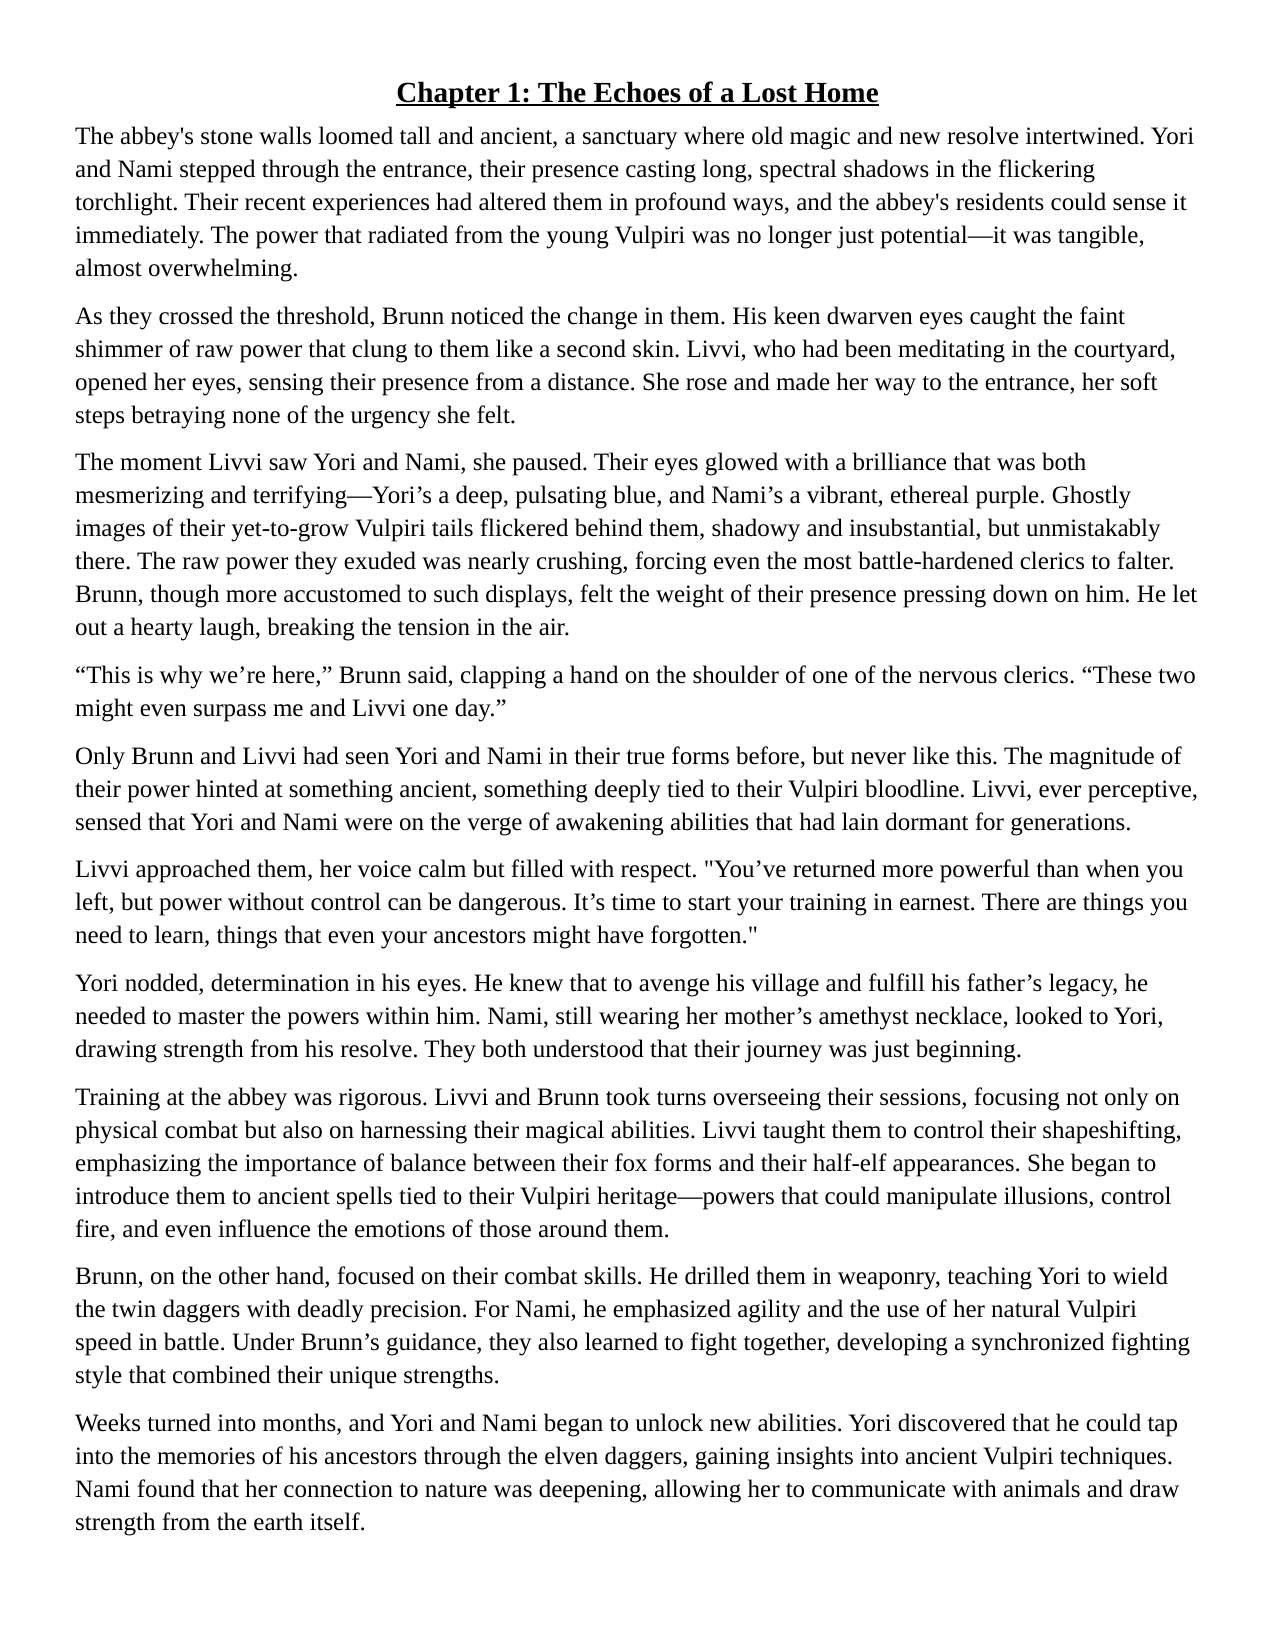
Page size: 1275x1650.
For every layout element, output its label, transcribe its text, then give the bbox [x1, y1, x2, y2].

text Livvi approached them, her voice calm but filled with respect. "You’ve returned more powerful than when you left, but power without control can be dangerous. It’s time to start your training in earnest. There are things you need to learn, things that even your ancestors might have forgotten." [75, 854, 1200, 949]
text As they crossed the threshold, Brunn noticed the change in them. His keen dwarven eyes caught the faint shimmer of raw power that clung to them like a second skin. Livvi, who had been meditating in the courtyard, opened her eyes, sensing their presence from a distance. She rose and made her way to the entrance, her soft steps betraying none of the urgency she felt. [75, 301, 1200, 428]
text Only Brunn and Livvi had seen Yori and Nami in their true forms before, but never like this. The magnitude of their power hinted at something ancient, something deeply tied to their Vulpiri bloodline. Livvi, ever perceptive, sensed that Yori and Nami were on the verge of awakening abilities that had lain dormant for generations. [75, 741, 1200, 836]
text Yori nodded, determination in his eyes. He knew that to avenge his village and fulfill his father’s legacy, he needed to master the powers within him. Nami, still wearing her mother’s amethyst necklace, looked to Yori, drawing strength from his resolve. They both understood that their journey was just beginning. [75, 968, 1200, 1063]
text “This is why we’re here,” Brunn said, clapping a hand on the shoulder of one of the nervous clerics. “These two might even surpass me and Livvi one day.” [75, 660, 1200, 722]
text The moment Livvi saw Yori and Nami, she paused. Their eyes glowed with a brilliance that was both mesmerizing and terrifying—Yori’s a deep, pulsating blue, and Nami’s a vibrant, ethereal purple. Ghostly images of their yet-to-grow Vulpiri tails flickered behind them, shadowy and insubstantial, but unmistakably there. The raw power they exuded was nearly crushing, forcing even the most battle-hardened clerics to falter. Brunn, though more accustomed to such displays, felt the weight of their presence pressing down on him. He let out a hearty laugh, breaking the tension in the air. [75, 447, 1200, 641]
subtitle Chapter 1: The Echoes of a Lost Home [75, 75, 1200, 108]
text Training at the abbey was rigorous. Livvi and Brunn took turns overseeing their sessions, focusing not only on physical combat but also on harnessing their magical abilities. Livvi taught them to control their shapeshifting, emphasizing the importance of balance between their fox forms and their half-elf appearances. She began to introduce them to ancient spells tied to their Vulpiri heritage—powers that could manipulate illusions, control fire, and even influence the emotions of those around them. [75, 1082, 1200, 1242]
text Weeks turned into months, and Yori and Nami began to unlock new abilities. Yori discovered that he could tap into the memories of his ancestors through the elven daggers, gaining insights into ancient Vulpiri techniques. Nami found that her connection to nature was deepening, allowing her to communicate with animals and draw strength from the earth itself. [75, 1408, 1200, 1536]
text Brunn, on the other hand, focused on their combat skills. He drilled them in weaponry, teaching Yori to wield the twin daggers with deadly precision. For Nami, he emphasized agility and the use of her natural Vulpiri speed in battle. Under Brunn’s guidance, they also learned to fight together, developing a synchronized fighting style that combined their unique strengths. [75, 1261, 1200, 1389]
text The abbey's stone walls loomed tall and ancient, a sanctuary where old magic and new resolve intertwined. Yori and Nami stepped through the entrance, their presence casting long, spectral shadows in the flickering torchlight. Their recent experiences had altered them in profound ways, and the abbey's residents could sense it immediately. The power that radiated from the young Vulpiri was no longer just potential—it was tangible, almost overwhelming. [75, 121, 1200, 282]
